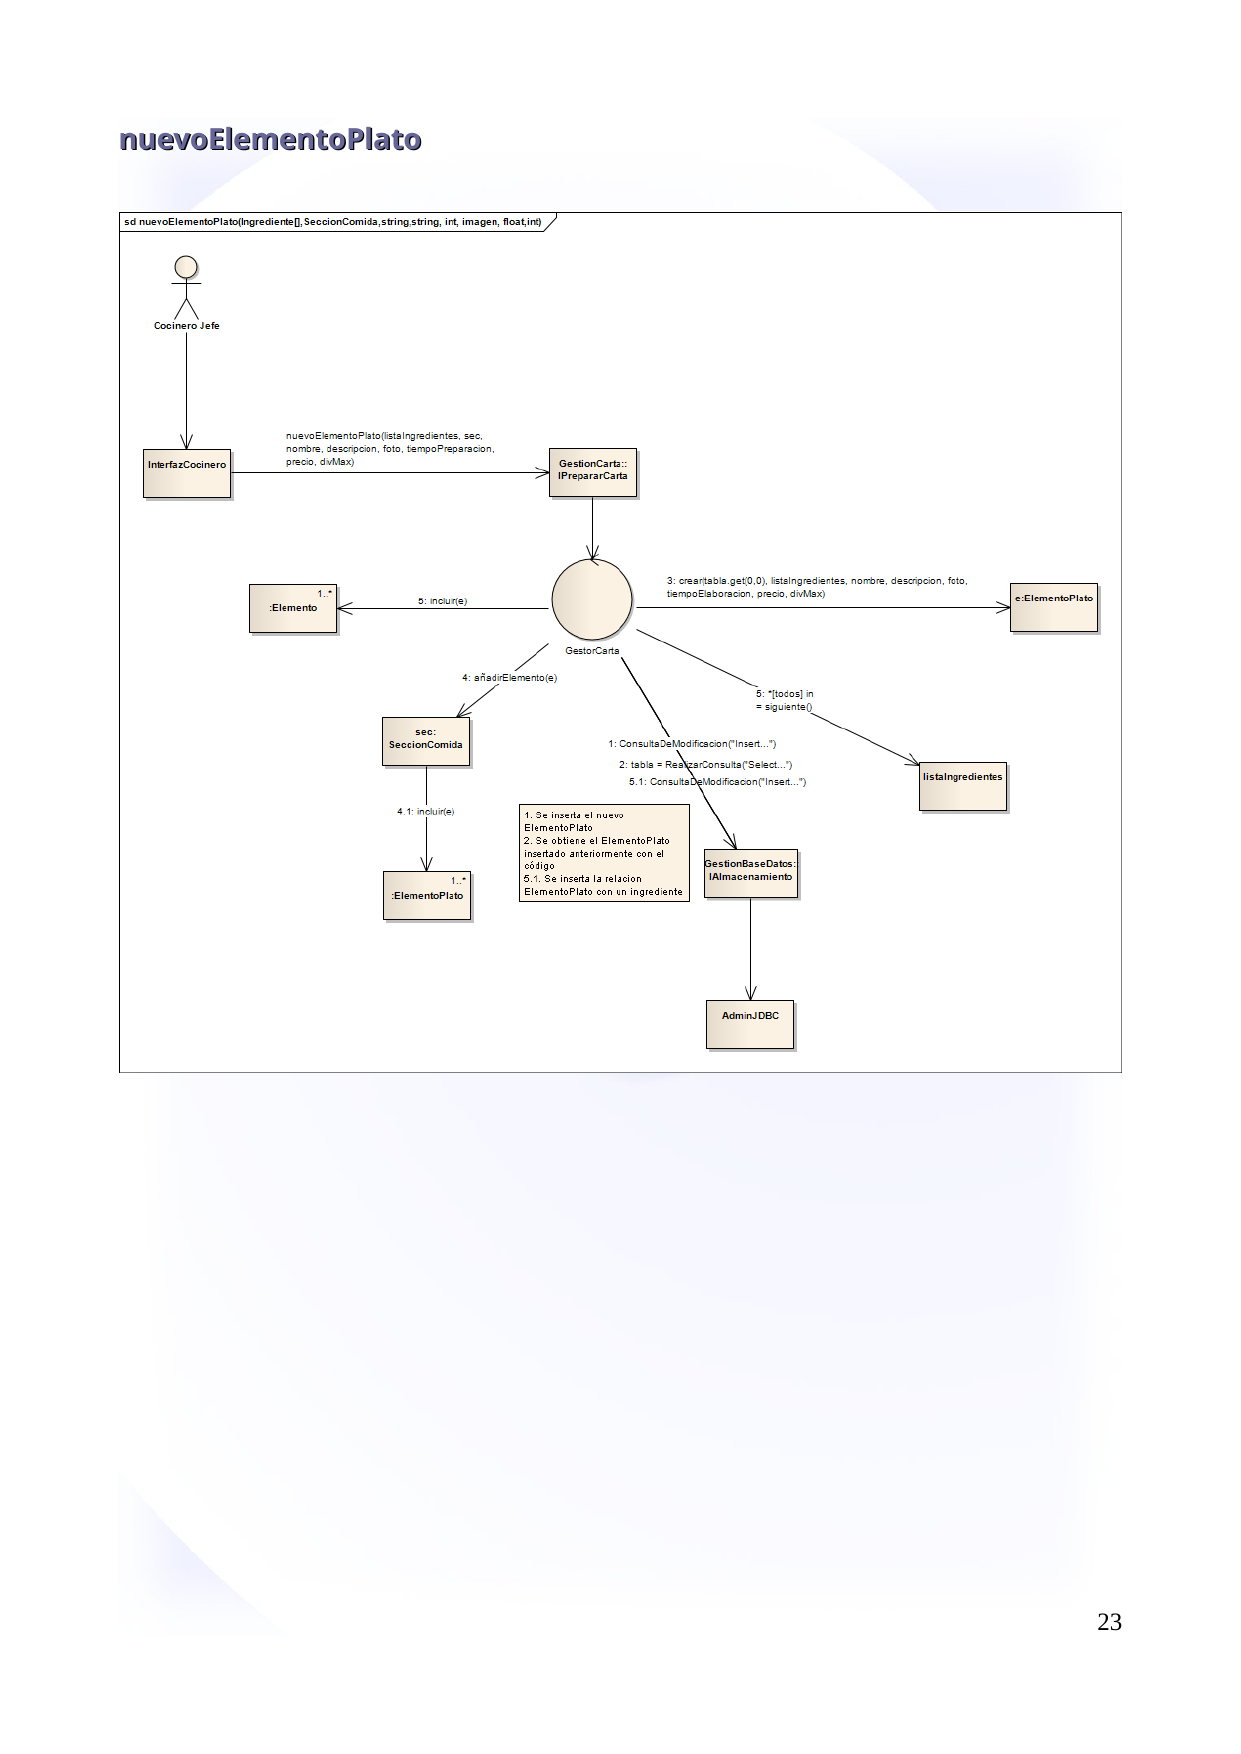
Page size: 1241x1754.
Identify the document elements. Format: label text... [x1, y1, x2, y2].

subtitle nuevoElementoPlato [118, 118, 1122, 158]
picture [118, 158, 1122, 1636]
